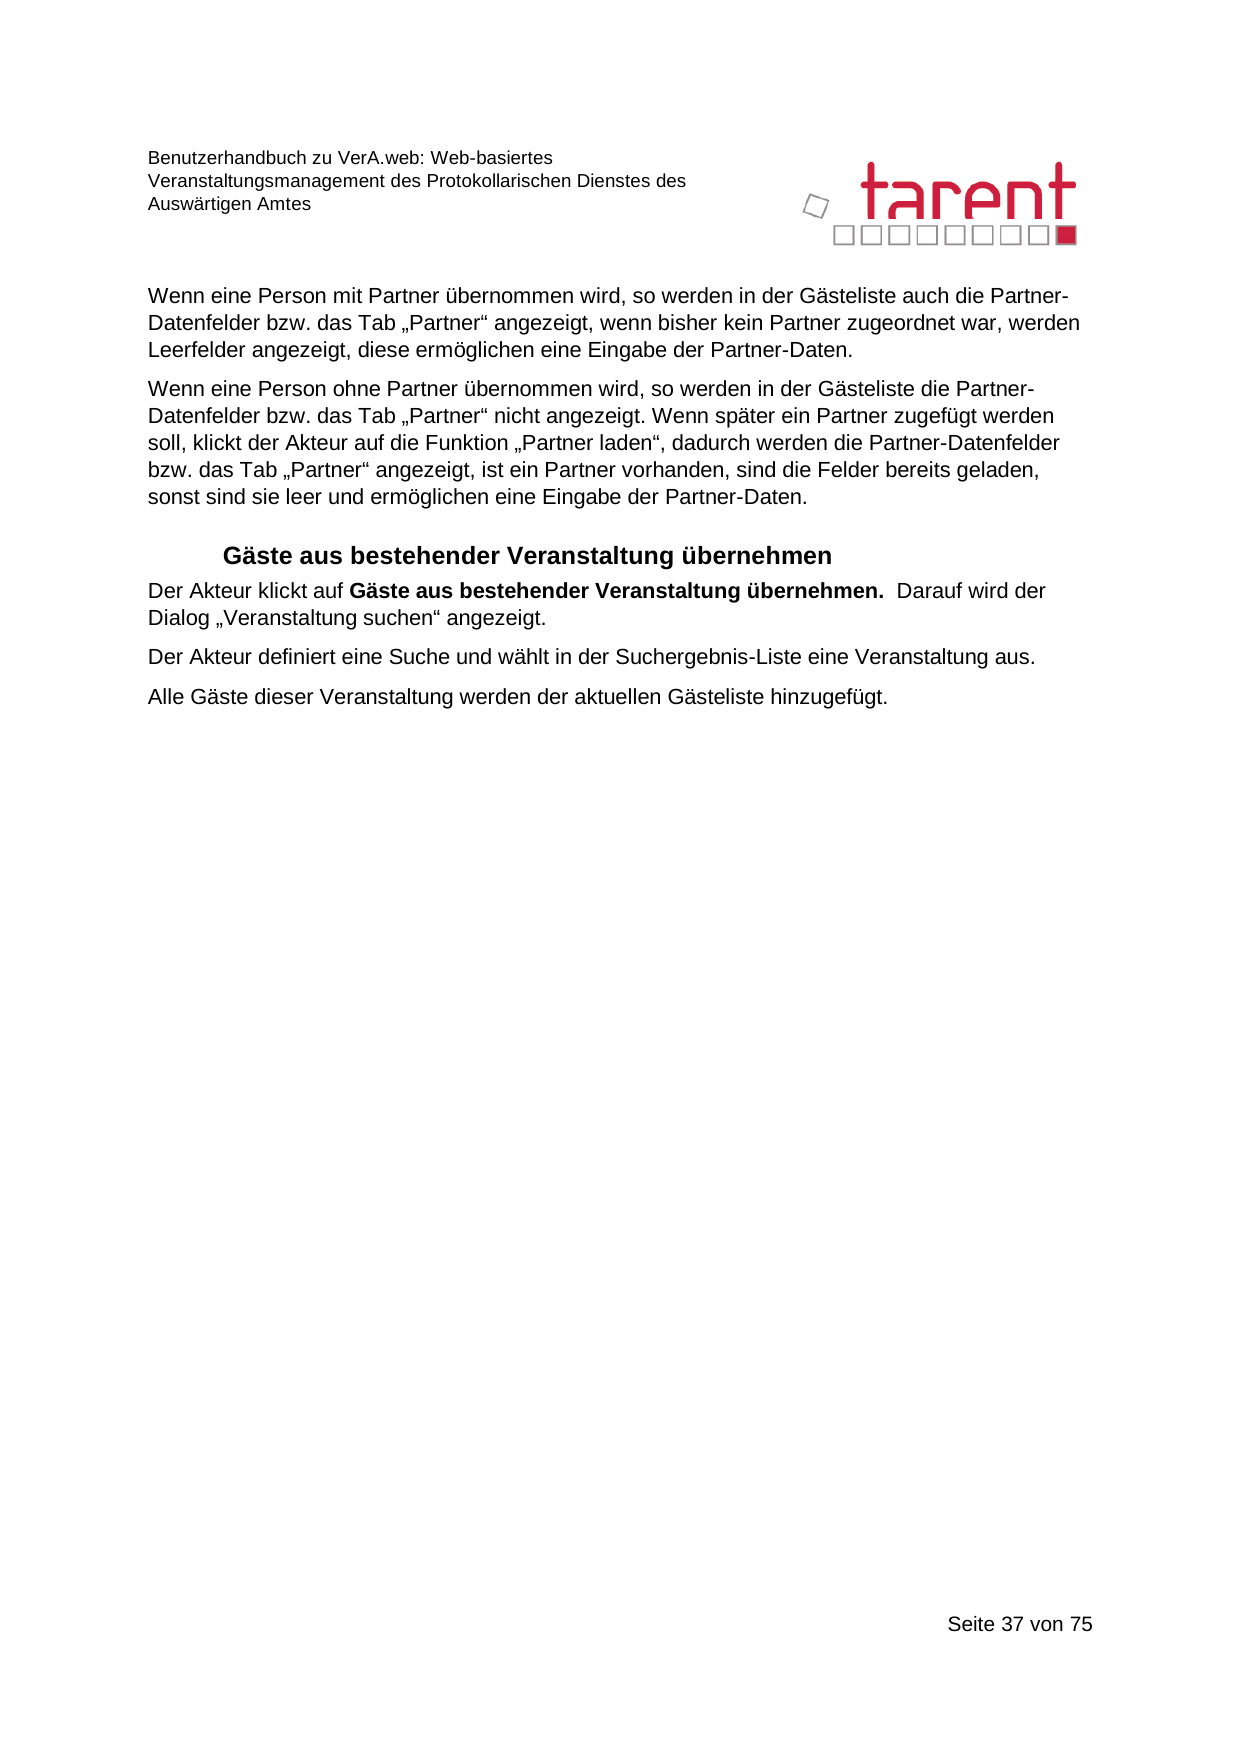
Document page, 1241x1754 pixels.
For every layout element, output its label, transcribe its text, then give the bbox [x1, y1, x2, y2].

subtitle Gäste aus bestehender Veranstaltung übernehmen [148, 542, 1092, 570]
text Alle Gäste dieser Veranstaltung werden der aktuellen Gästeliste hinzugefügt. [148, 684, 1092, 708]
text Wenn eine Person mit Partner übernommen wird, so werden in der Gästeliste auch die Partner-Datenfelder bzw. das Tab „Partner“ angezeigt, wenn bisher kein Partner zugeordnet war, werden Leerfelder angezeigt, diese ermöglichen eine Eingabe der Partner-Daten. [148, 284, 1092, 362]
text Wenn eine Person ohne Partner übernommen wird, so werden in der Gästeliste die Partner-Datenfelder bzw. das Tab „Partner“ nicht angezeigt. Wenn später ein Partner zugefügt werden soll, klickt der Akteur auf die Funktion „Partner laden“, dadurch werden die Partner-Datenfelder bzw. das Tab „Partner“ angezeigt, ist ein Partner vorhanden, sind die Felder bereits geladen, sonst sind sie leer und ermöglichen eine Eingabe der Partner-Daten. [148, 377, 1092, 509]
text Der Akteur definiert eine Suche und wählt in der Suchergebnis-Liste eine Veranstaltung aus. [148, 645, 1092, 669]
text Der Akteur klickt auf Gäste aus bestehender Veranstaltung übernehmen. Darauf wird der Dialog „Veranstaltung suchen“ angezeigt. [148, 578, 1092, 630]
picture [790, 151, 1091, 255]
